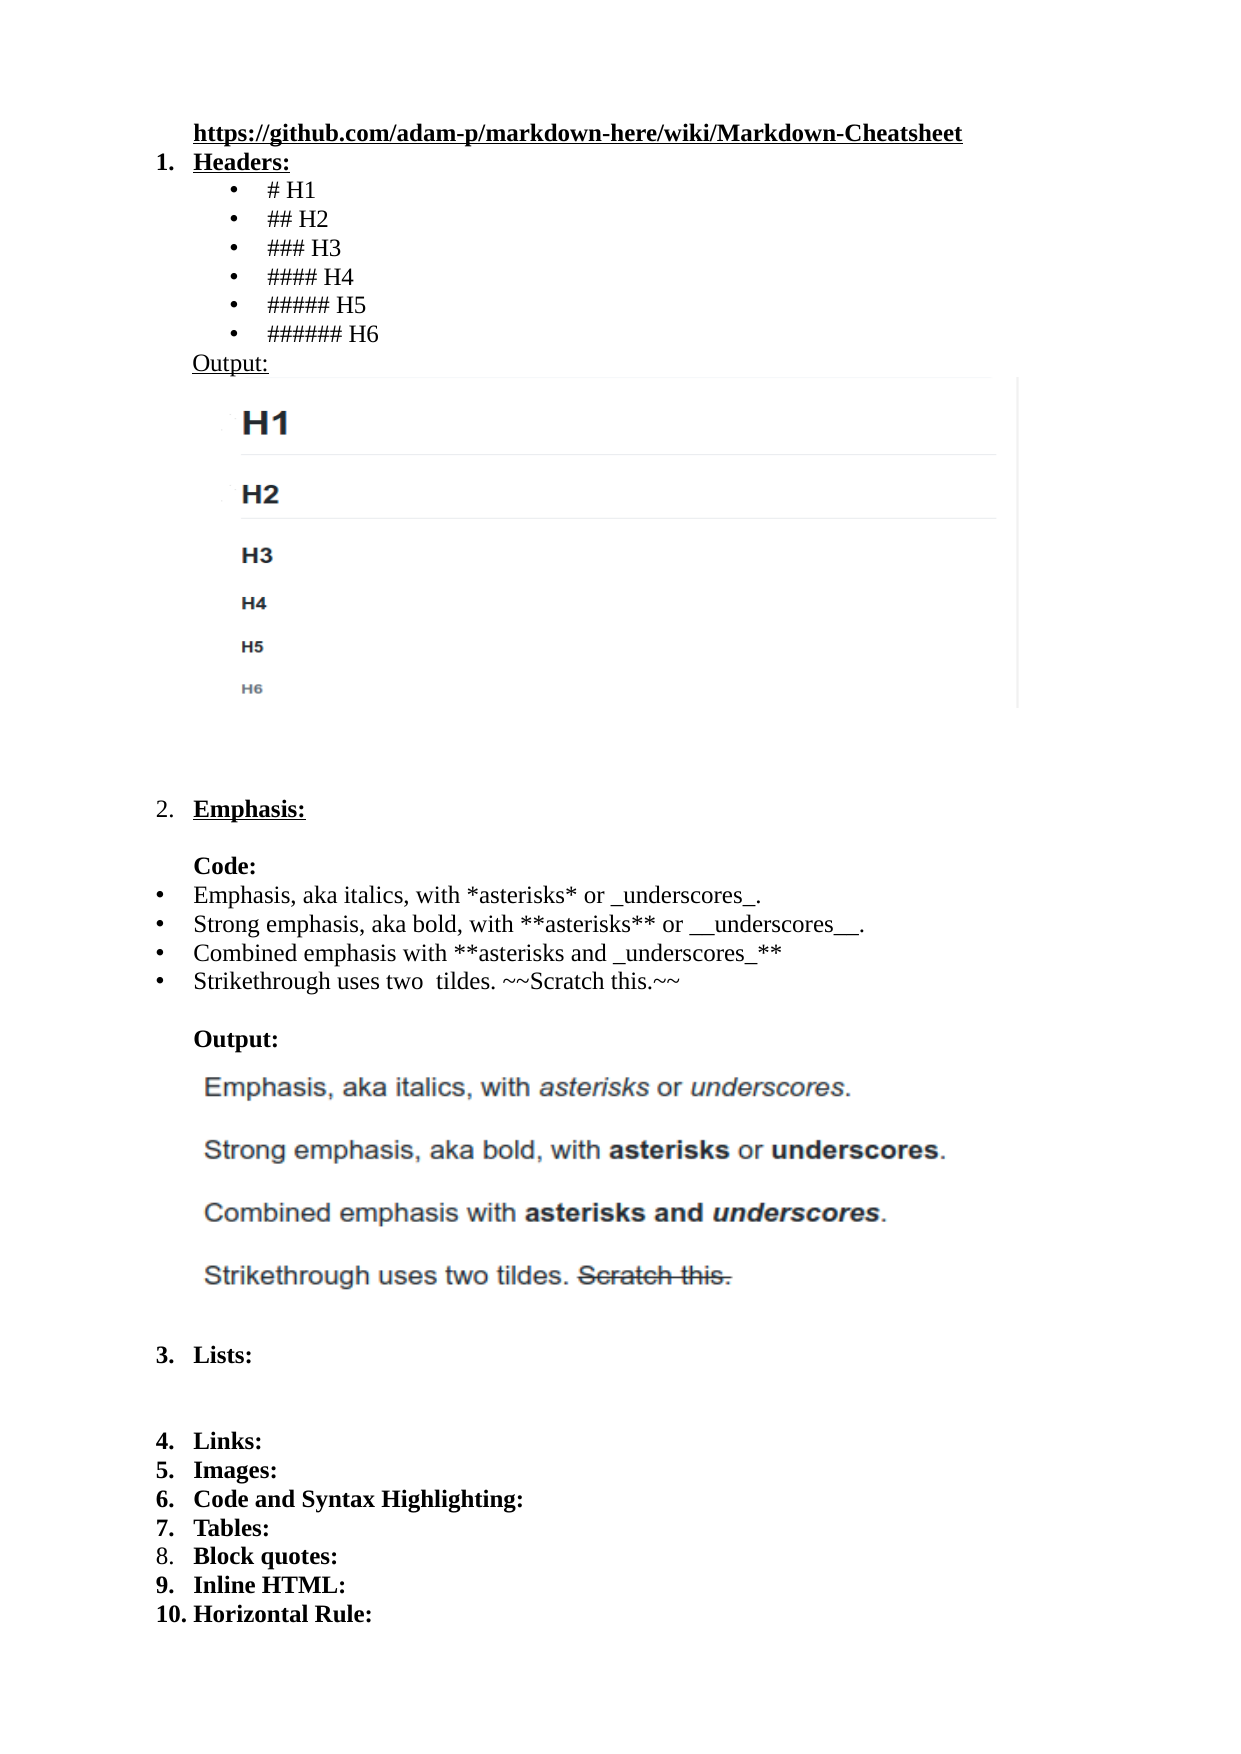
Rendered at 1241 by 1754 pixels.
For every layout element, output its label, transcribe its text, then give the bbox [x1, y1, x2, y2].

list Output: [156, 1024, 1122, 1053]
picture [221, 377, 1019, 708]
list ##### H5 [229, 291, 1122, 319]
list Tables: [156, 1513, 1122, 1541]
list Headers: [156, 147, 1122, 176]
list Horizontal Rule: [156, 1599, 1122, 1628]
list Links: [156, 1426, 1122, 1455]
list https://github.com/adam-p/markdown-here/wiki/Markdown-Cheatsheet [156, 118, 1122, 147]
list Images: [156, 1455, 1122, 1484]
list Block quotes: [156, 1541, 1122, 1570]
list Combined emphasis with **asterisks and _underscores_** [156, 938, 1122, 966]
list Emphasis: [156, 794, 1122, 823]
list Emphasis, aka italics, with *asterisks* or _underscores_. [156, 880, 1122, 909]
list ### H3 [229, 233, 1122, 262]
picture [190, 1065, 952, 1291]
list # H1 [229, 176, 1122, 204]
text Output: [118, 348, 1122, 377]
list Code: [156, 851, 1122, 880]
list #### H4 [229, 262, 1122, 291]
list ## H2 [229, 204, 1122, 233]
list Strikethrough uses two tildes. ~~Scratch this.~~ [156, 966, 1122, 995]
list Lists: [156, 1340, 1122, 1369]
list Inline HTML: [156, 1570, 1122, 1599]
list Strong emphasis, aka bold, with **asterisks** or __underscores__. [156, 909, 1122, 938]
list ###### H6 [229, 319, 1122, 348]
list Code and Syntax Highlighting: [156, 1484, 1122, 1513]
